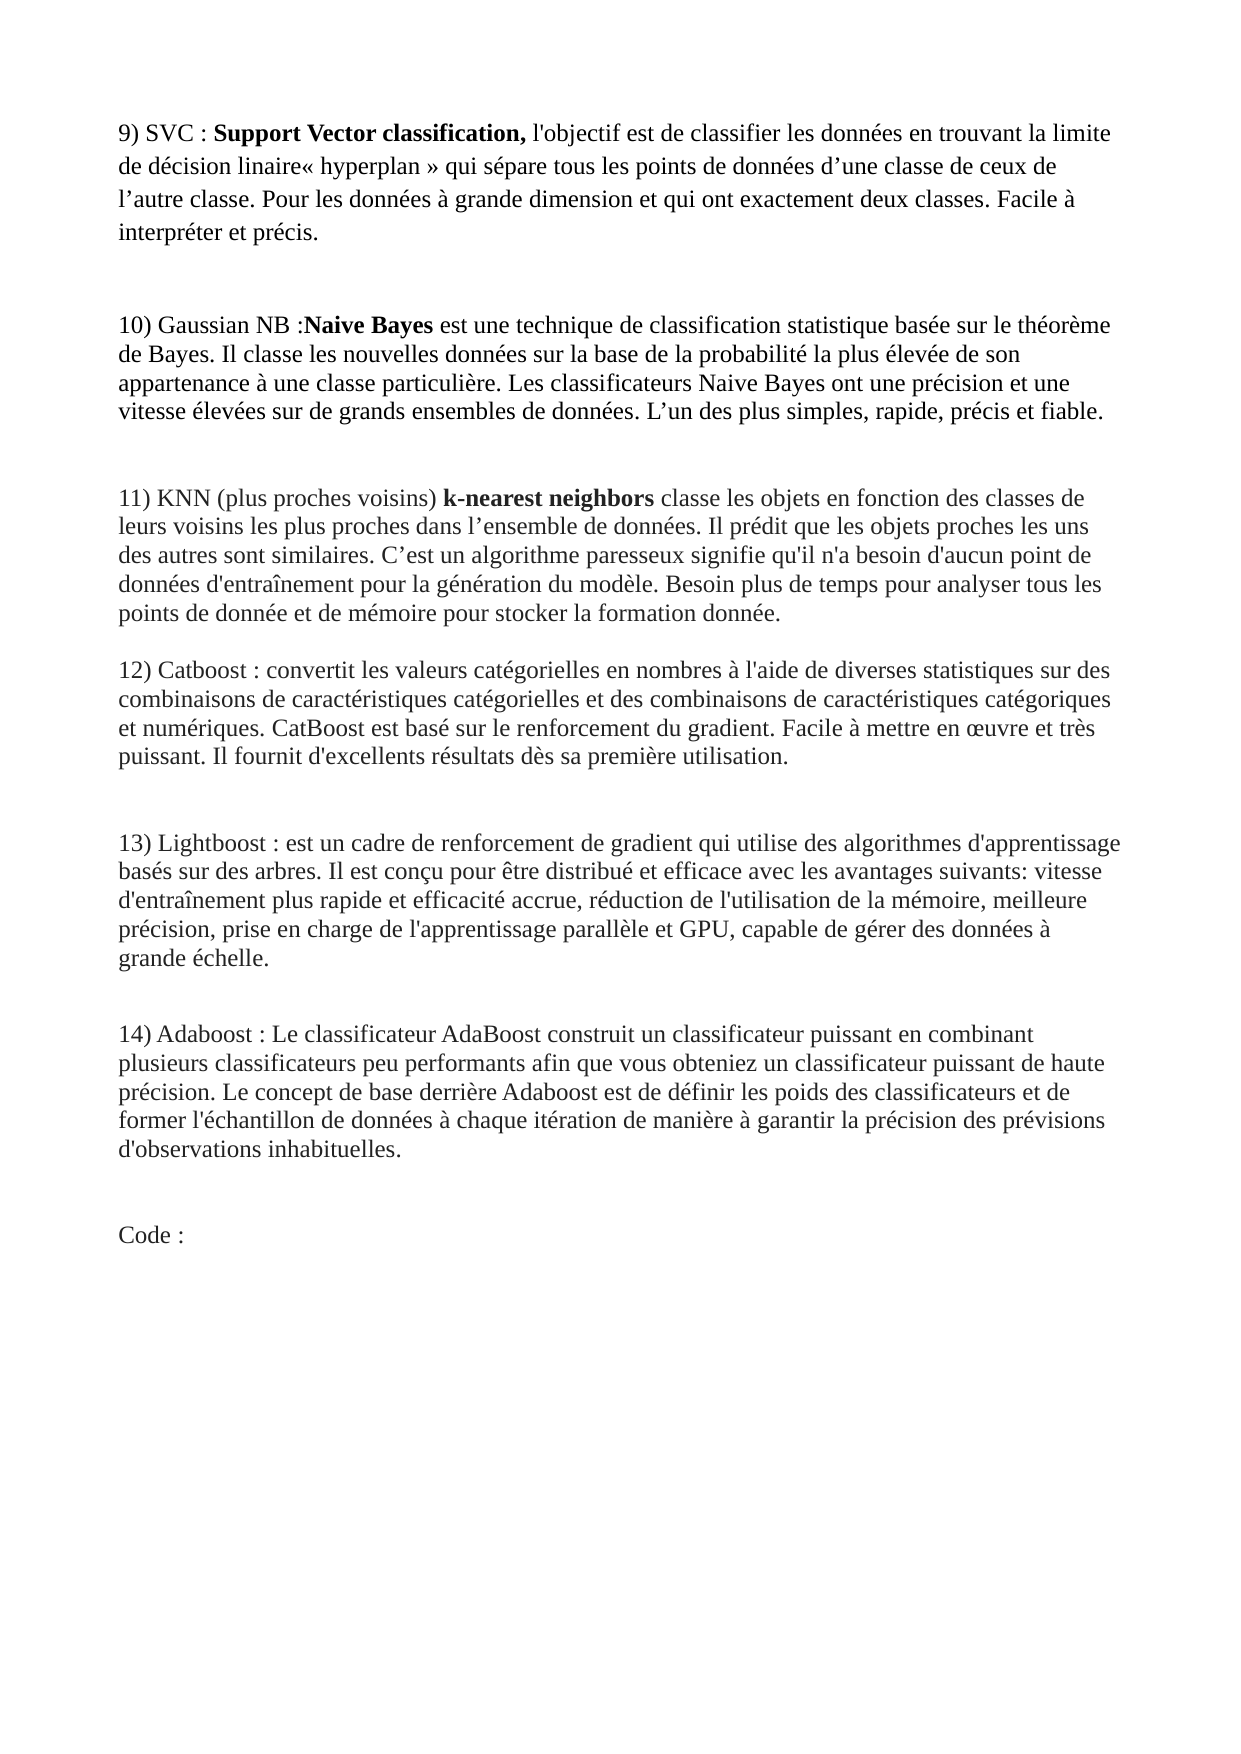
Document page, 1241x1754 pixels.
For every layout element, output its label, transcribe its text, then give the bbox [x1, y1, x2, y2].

text 9) SVC : Support Vector classification, l'objectif est de classifier les données en trouvant la limite de décision linaire« hyperplan » qui sépare tous les points de données d’une classe de ceux de l’autre classe. Pour les données à grande dimension et qui ont exactement deux classes. Facile à interpréter et précis. [118, 118, 1122, 246]
text Code : [118, 1220, 1122, 1249]
text 11) KNN (plus proches voisins) k-nearest neighbors classe les objets en fonction des classes de leurs voisins les plus proches dans l’ensemble de données. Il prédit que les objets proches les uns des autres sont similaires. C’est un algorithme paresseux signifie qu'il n'a besoin d'aucun point de données d'entraînement pour la génération du modèle. Besoin plus de temps pour analyser tous les points de donnée et de mémoire pour stocker la formation donnée. [118, 483, 1122, 626]
text 13) Lightboost : est un cadre de renforcement de gradient qui utilise des algorithmes d'apprentissage basés sur des arbres. Il est conçu pour être distribué et efficace avec les avantages suivants: vitesse d'entraînement plus rapide et efficacité accrue, réduction de l'utilisation de la mémoire, meilleure précision, prise en charge de l'apprentissage parallèle et GPU, capable de gérer des données à grande échelle. [118, 828, 1122, 971]
text 10) Gaussian NB :Naive Bayes est une technique de classification statistique basée sur le théorème de Bayes. Il classe les nouvelles données sur la base de la probabilité la plus élevée de son appartenance à une classe particulière. Les classificateurs Naive Bayes ont une précision et une vitesse élevées sur de grands ensembles de données. L’un des plus simples, rapide, précis et fiable. [118, 310, 1122, 425]
text 12) Catboost : convertit les valeurs catégorielles en nombres à l'aide de diverses statistiques sur des combinaisons de caractéristiques catégorielles et des combinaisons de caractéristiques catégoriques et numériques. CatBoost est basé sur le renforcement du gradient. Facile à mettre en œuvre et très puissant. Il fournit d'excellents résultats dès sa première utilisation. [118, 655, 1122, 770]
text 14) Adaboost : Le classificateur AdaBoost construit un classificateur puissant en combinant plusieurs classificateurs peu performants afin que vous obteniez un classificateur puissant de haute précision. Le concept de base derrière Adaboost est de définir les poids des classificateurs et de former l'échantillon de données à chaque itération de manière à garantir la précision des prévisions d'observations inhabituelles. [118, 1019, 1122, 1163]
